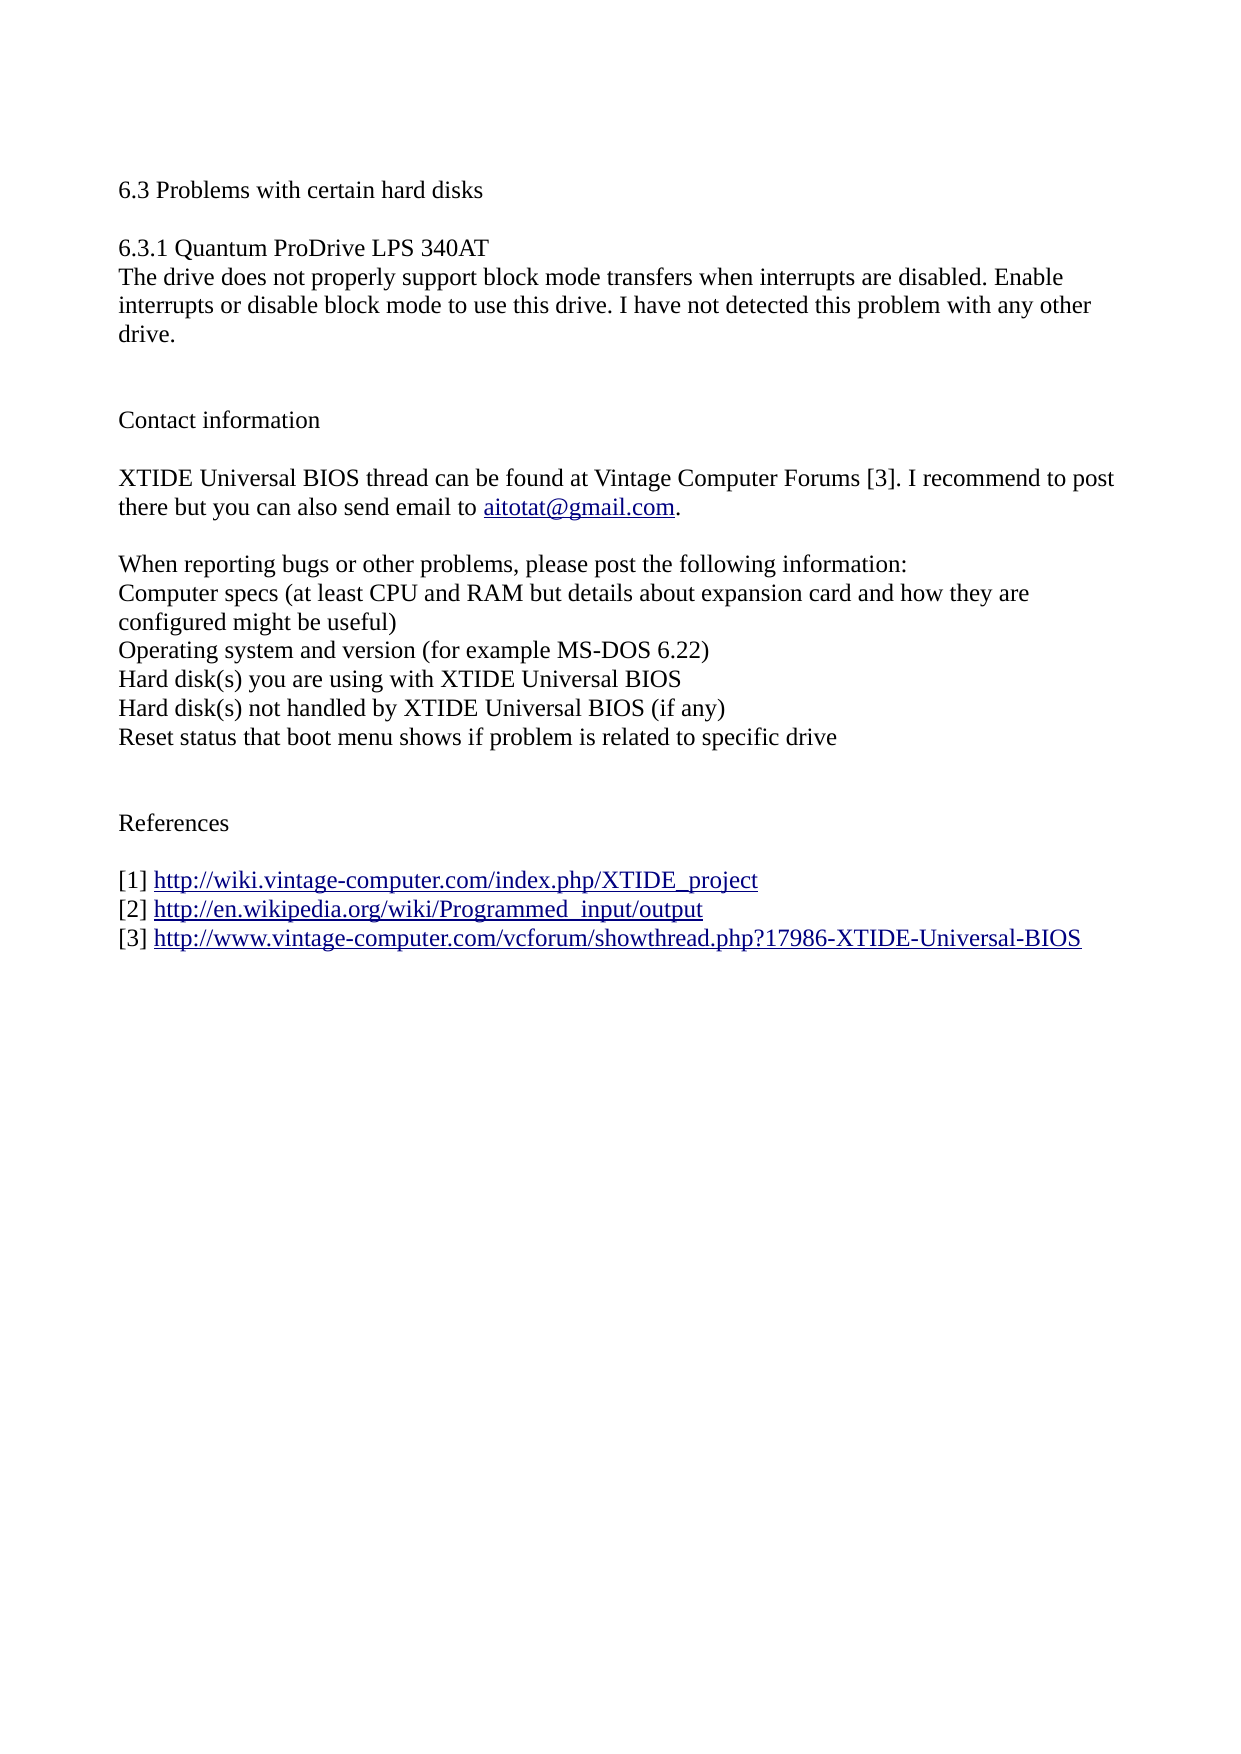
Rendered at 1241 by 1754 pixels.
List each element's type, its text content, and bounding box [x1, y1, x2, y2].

text Hard disk(s) you are using with XTIDE Universal BIOS [118, 664, 1122, 693]
text Operating system and version (for example MS-DOS 6.22) [118, 636, 1122, 664]
text 6.3 Problems with certain hard disks [118, 176, 1122, 204]
text The drive does not properly support block mode transfers when interrupts are disabled. Enable interrupts or disable block mode to use this drive. I have not detected this problem with any other drive. [118, 262, 1122, 348]
text Computer specs (at least CPU and RAM but details about expansion card and how they are configured might be useful) [118, 578, 1122, 636]
text References [118, 808, 1122, 837]
text [2] http://en.wikipedia.org/wiki/Programmed_input/output [118, 894, 1122, 923]
text Hard disk(s) not handled by XTIDE Universal BIOS (if any) [118, 693, 1122, 722]
text When reporting bugs or other problems, please post the following information: [118, 549, 1122, 578]
text Reset status that boot menu shows if problem is related to specific drive [118, 722, 1122, 751]
text XTIDE Universal BIOS thread can be found at Vintage Computer Forums [3]. I recommend to post there but you can also send email to aitotat@gmail.com. [118, 463, 1122, 521]
text 6.3.1 Quantum ProDrive LPS 340AT [118, 233, 1122, 262]
text [1] http://wiki.vintage-computer.com/index.php/XTIDE_project [118, 866, 1122, 894]
text [3] http://www.vintage-computer.com/vcforum/showthread.php?17986-XTIDE-Universal-BIOS [118, 923, 1122, 952]
text Contact information [118, 406, 1122, 434]
